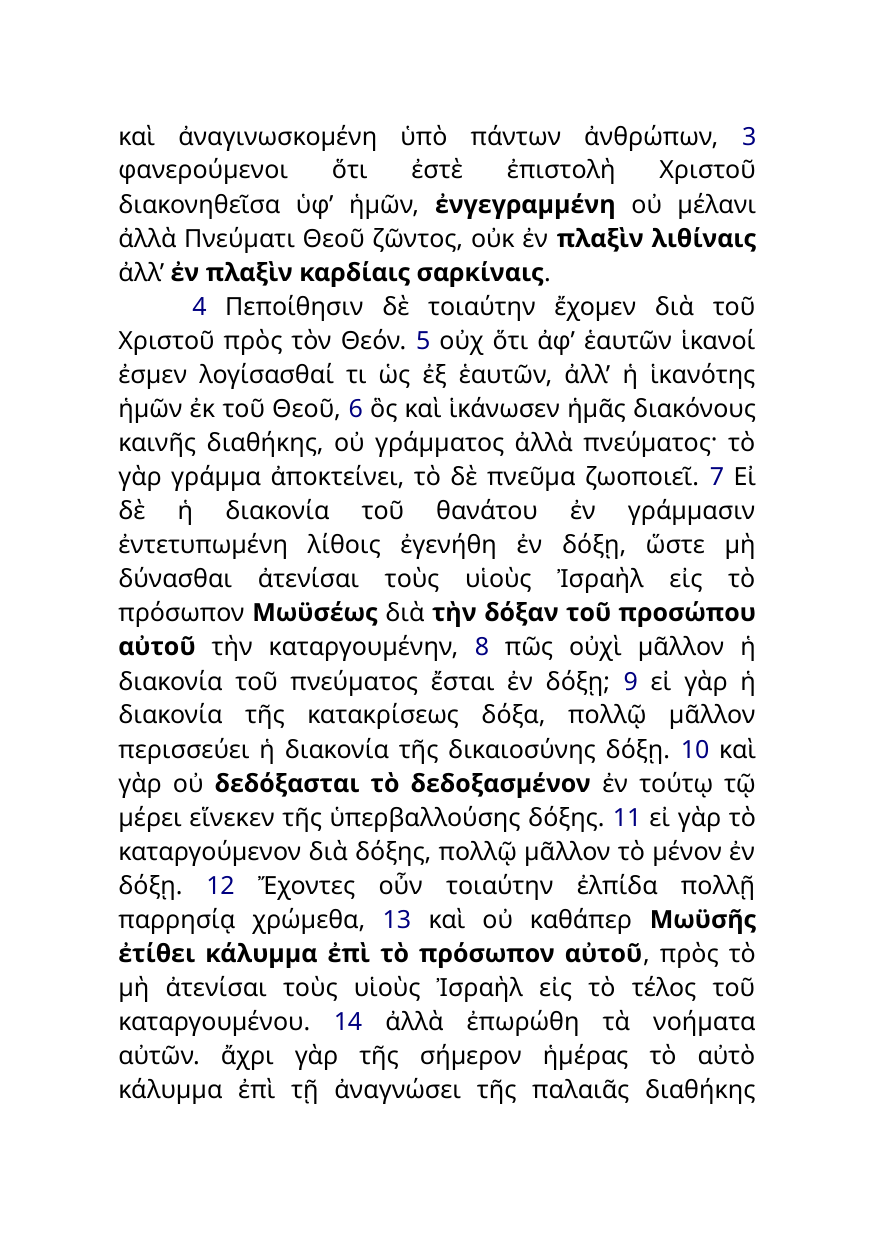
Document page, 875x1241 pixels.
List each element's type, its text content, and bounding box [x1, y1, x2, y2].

text καὶ ἀναγινωσκομένη ὑπὸ πάντων ἀνθρώπων, 3 φανερούμενοι ὅτι ἐστὲ ἐπιστολὴ Χριστοῦ διακονηθεῖσα ὑφ’ ἡμῶν, ἐνγεγραμμένη οὐ μέλανι ἀλλὰ Πνεύματι Θεοῦ ζῶντος, οὐκ ἐν πλαξὶν λιθίναις ἀλλ’ ἐν πλαξὶν καρδίαις σαρκίναις. [118, 118, 756, 288]
text 4 Πεποίθησιν δὲ τοιαύτην ἔχομεν διὰ τοῦ Χριστοῦ πρὸς τὸν Θεόν. 5 οὐχ ὅτι ἀφ’ ἑαυτῶν ἱκανοί ἐσμεν λογίσασθαί τι ὡς ἐξ ἑαυτῶν, ἀλλ’ ἡ ἱκανότης ἡμῶν ἐκ τοῦ Θεοῦ, 6 ὃς καὶ ἱκάνωσεν ἡμᾶς διακόνους καινῆς διαθήκης, οὐ γράμματος ἀλλὰ πνεύματος· τὸ γὰρ γράμμα ἀποκτείνει, τὸ δὲ πνεῦμα ζωοποιεῖ. 7 Εἰ δὲ ἡ διακονία τοῦ θανάτου ἐν γράμμασιν ἐντετυπωμένη λίθοις ἐγενήθη ἐν δόξῃ, ὥστε μὴ δύνασθαι ἀτενίσαι τοὺς υἱοὺς Ἰσραὴλ εἰς τὸ πρόσωπον Μωϋσέως διὰ τὴν δόξαν τοῦ προσώπου αὐτοῦ τὴν καταργουμένην, 8 πῶς οὐχὶ μᾶλλον ἡ διακονία τοῦ πνεύματος ἔσται ἐν δόξῃ; 9 εἰ γὰρ ἡ διακονία τῆς κατακρίσεως δόξα, πολλῷ μᾶλλον περισσεύει ἡ διακονία τῆς δικαιοσύνης δόξῃ. 10 καὶ γὰρ οὐ δεδόξασται τὸ δεδοξασμένον ἐν τούτῳ τῷ μέρει εἵνεκεν τῆς ὑπερβαλλούσης δόξης. 11 εἰ γὰρ τὸ καταργούμενον διὰ δόξης, πολλῷ μᾶλλον τὸ μένον ἐν δόξῃ. 12 Ἔχοντες οὖν τοιαύτην ἐλπίδα πολλῇ παρρησίᾳ χρώμεθα, 13 καὶ οὐ καθάπερ Μωϋσῆς ἐτίθει κάλυμμα ἐπὶ τὸ πρόσωπον αὐτοῦ, πρὸς τὸ μὴ ἀτενίσαι τοὺς υἱοὺς Ἰσραὴλ εἰς τὸ τέλος τοῦ καταργουμένου. 14 ἀλλὰ ἐπωρώθη τὰ νοήματα αὐτῶν. ἄχρι γὰρ τῆς σήμερον ἡμέρας τὸ αὐτὸ κάλυμμα ἐπὶ τῇ ἀναγνώσει τῆς παλαιᾶς διαθήκης [118, 288, 756, 1106]
